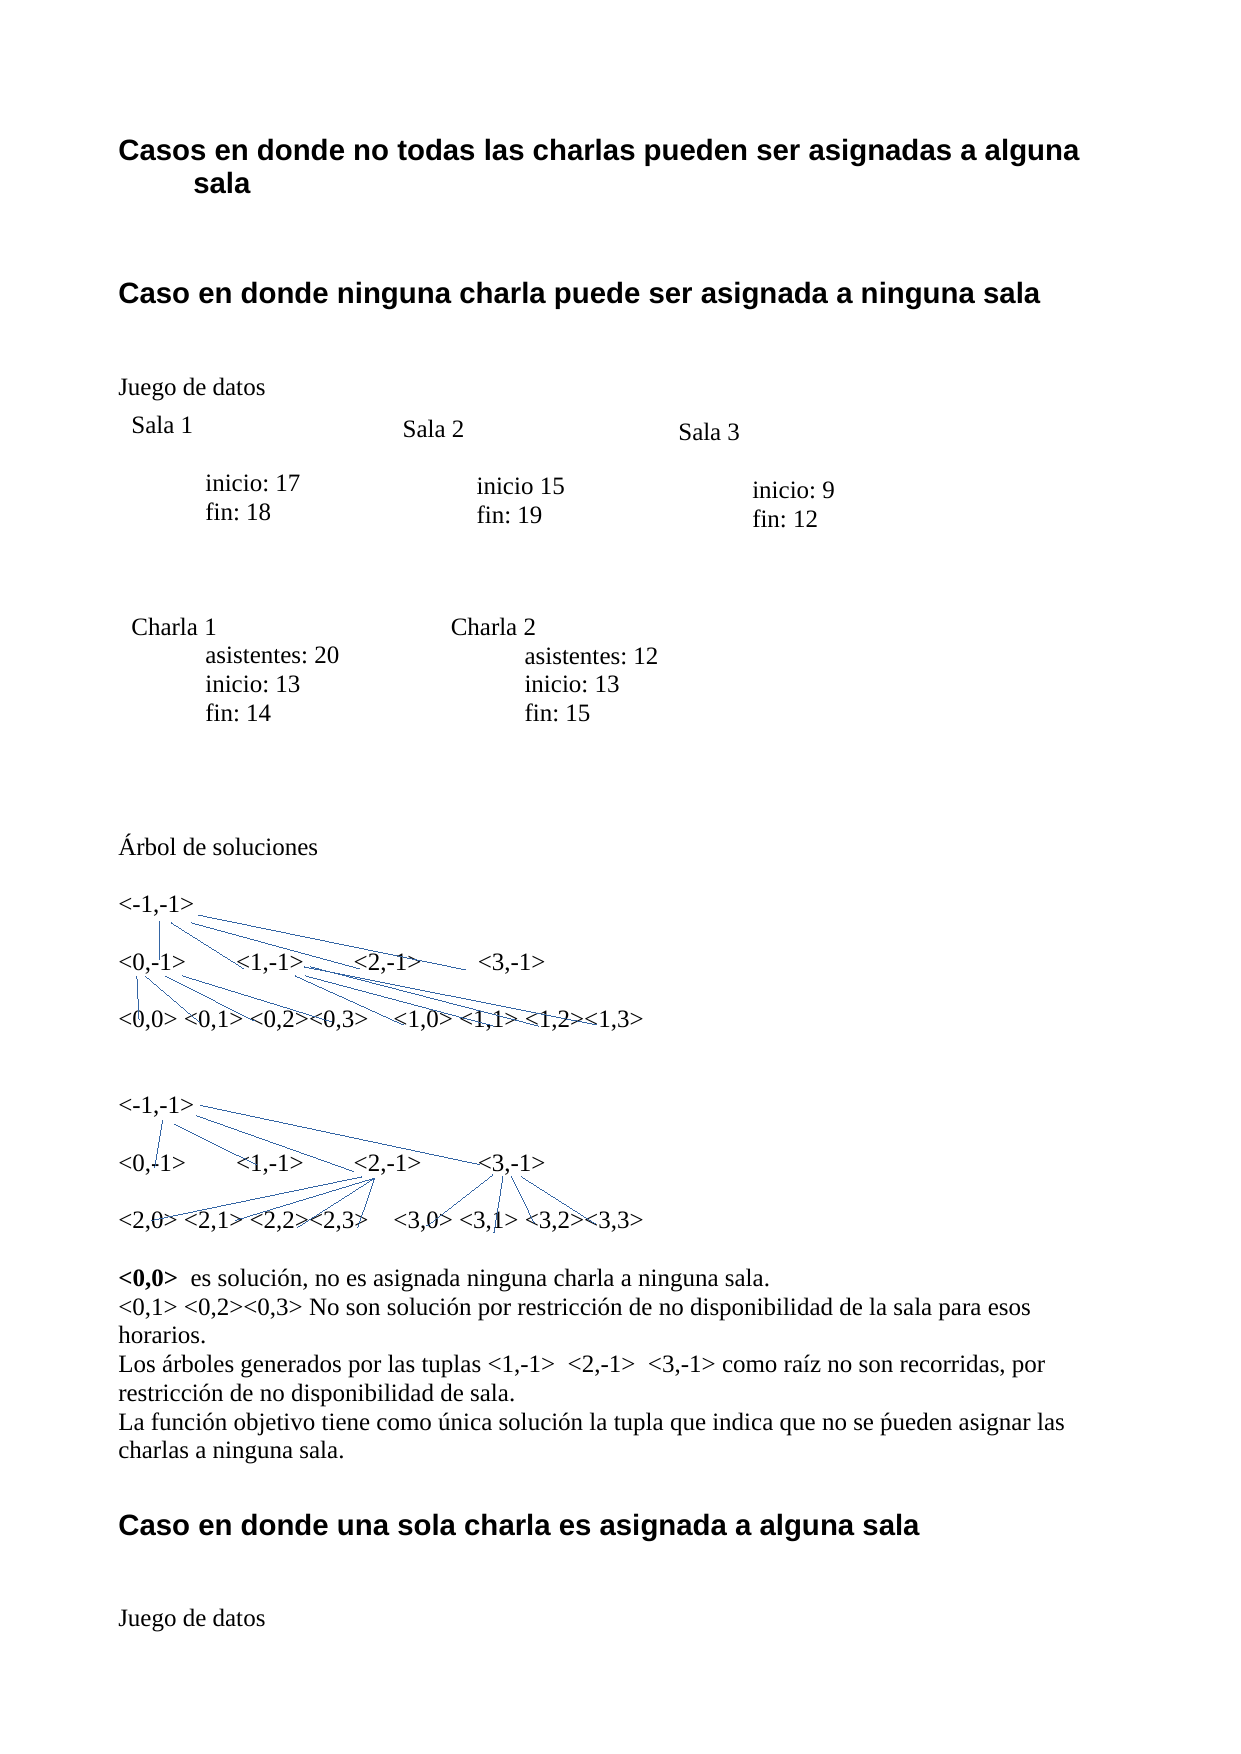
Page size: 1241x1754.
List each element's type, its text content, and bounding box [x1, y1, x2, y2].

text Árbol de soluciones [118, 832, 1122, 860]
text inicio: 9 [678, 475, 900, 504]
subtitle Casos en donde no todas las charlas pueden ser asignadas a alguna sala [118, 133, 1122, 200]
text Sala 3 [678, 417, 900, 446]
text Juego de datos [118, 1603, 1122, 1632]
text <2,0> <2,1> <2,2><2,3> <3,0> <3,1> <3,2><3,3> [118, 1205, 1122, 1234]
text inicio: 13 [451, 669, 694, 698]
text <0,1> <0,2><0,3> No son solución por restricción de no disponibilidad de la sala para esos horarios. [118, 1292, 1122, 1349]
text Sala 1 [131, 411, 353, 439]
text inicio: 13 [131, 669, 373, 698]
text <0,-1> <1,-1> <2,-1> <3,-1> [118, 947, 1122, 975]
text <0,-1> <1,-1> <2,-1> <3,-1> [118, 1148, 1122, 1177]
subtitle Caso en donde una sola charla es asignada a alguna sala [118, 1507, 1122, 1541]
text asistentes: 12 [451, 641, 694, 669]
text fin: 15 [451, 698, 694, 727]
subtitle Caso en donde ninguna charla puede ser asignada a ninguna sala [118, 276, 1122, 310]
text Charla 2 [451, 612, 694, 641]
text inicio 15 [402, 471, 624, 500]
text fin: 12 [678, 504, 900, 532]
text La función objetivo tiene como única solución la tupla que indica que no se ṕueden asignar las charlas a ninguna sala. [118, 1407, 1122, 1464]
text fin: 14 [131, 698, 373, 727]
text inicio: 17 [131, 468, 353, 497]
text Charla 1 [131, 612, 373, 641]
text Juego de datos [118, 372, 1122, 400]
text Sala 2 [402, 414, 624, 443]
text <-1,-1> [118, 889, 1122, 918]
text fin: 19 [402, 500, 624, 529]
text Los árboles generados por las tuplas <1,-1> <2,-1> <3,-1> como raíz no son recorridas, por restricción de no disponibilidad de sala. [118, 1349, 1122, 1407]
text <0,0> <0,1> <0,2><0,3> <1,0> <1,1> <1,2><1,3> [118, 1004, 1122, 1033]
text fin: 18 [131, 497, 353, 526]
text asistentes: 20 [131, 641, 373, 669]
text <-1,-1> [118, 1090, 1122, 1119]
text <0,0> es solución, no es asignada ninguna charla a ninguna sala. [118, 1263, 1122, 1292]
